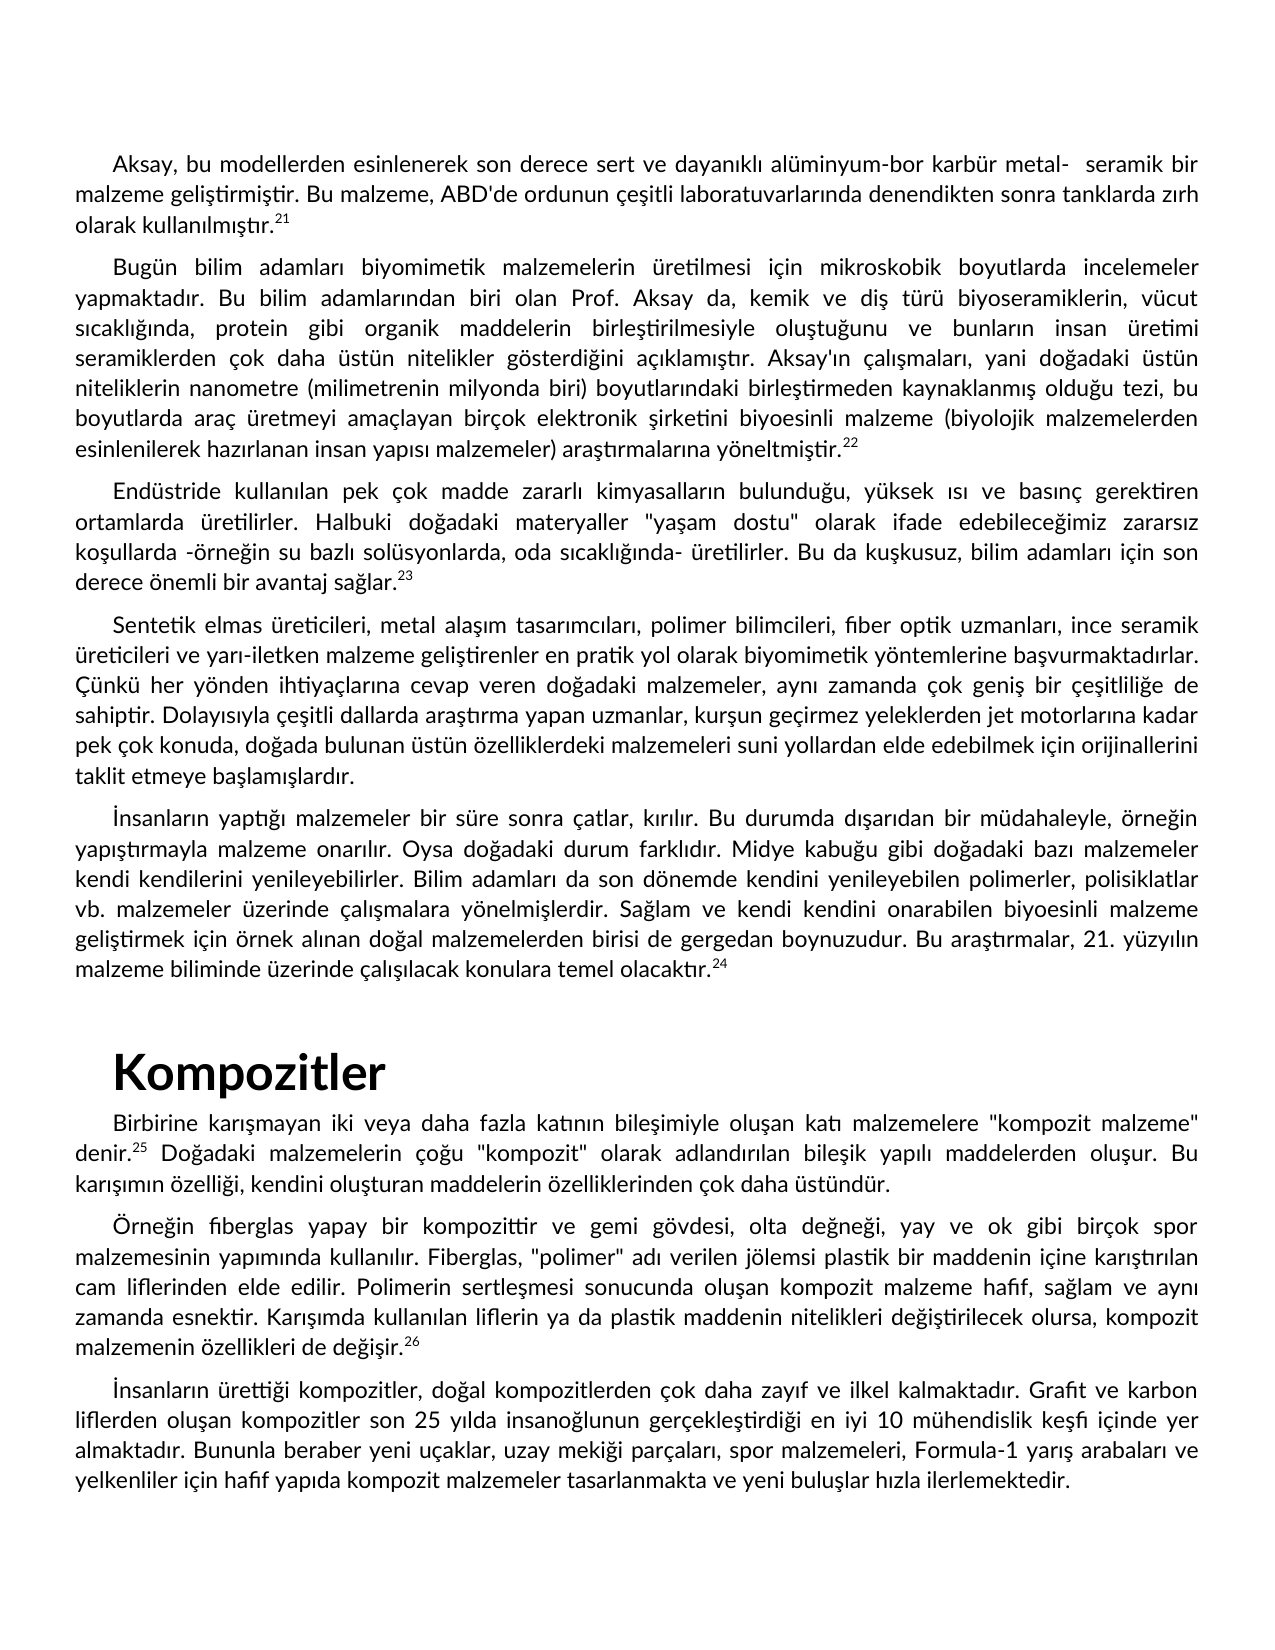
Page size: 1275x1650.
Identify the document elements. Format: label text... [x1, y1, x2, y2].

text Aksay, bu modellerden esinlenerek son derece sert ve dayanıklı alüminyum-bor karbür metal- seramik bir malzeme geliştirmiştir. Bu malzeme, ABD'de ordunun çeşitli laboratuvarlarında denendikten sonra tanklarda zırh olarak kullanılmıştır.21 [75, 150, 1200, 238]
text İnsanların ürettiği kompozitler, doğal kompozitlerden çok daha zayıf ve ilkel kalmaktadır. Grafit ve karbon liflerden oluşan kompozitler son 25 yılda insanoğlunun gerçekleştirdiği en iyi 10 mühendislik keşfi içinde yer almaktadır. Bununla beraber yeni uçaklar, uzay mekiği parçaları, spor malzemeleri, Formula-1 yarış arabaları ve yelkenliler için hafif yapıda kompozit malzemeler tasarlanmakta ve yeni buluşlar hızla ilerlemektedir. [75, 1376, 1200, 1494]
text Bugün bilim adamları biyomimetik malzemelerin üretilmesi için mikroskobik boyutlarda incelemeler yapmaktadır. Bu bilim adamlarından biri olan Prof. Aksay da, kemik ve diş türü biyoseramiklerin, vücut sıcaklığında, protein gibi organik maddelerin birleştirilmesiyle oluştuğunu ve bunların insan üretimi seramiklerden çok daha üstün nitelikler gösterdiğini açıklamıştır. Aksay'ın çalışmaları, yani doğadaki üstün niteliklerin nanometre (milimetrenin milyonda biri) boyutlarındaki birleştirmeden kaynaklanmış olduğu tezi, bu boyutlarda araç üretmeyi amaçlayan birçok elektronik şirketini biyoesinli malzeme (biyolojik malzemelerden esinlenilerek hazırlanan insan yapısı malzemeler) araştırmalarına yöneltmiştir.22 [75, 253, 1200, 462]
text Endüstride kullanılan pek çok madde zararlı kimyasalların bulunduğu, yüksek ısı ve basınç gerektiren ortamlarda üretilirler. Halbuki doğadaki materyaller "yaşam dostu" olarak ifade edebileceğimiz zararsız koşullarda -örneğin su bazlı solüsyonlarda, oda sıcaklığında- üretilirler. Bu da kuşkusuz, bilim adamları için son derece önemli bir avantaj sağlar.23 [75, 477, 1200, 595]
text Sentetik elmas üreticileri, metal alaşım tasarımcıları, polimer bilimcileri, fiber optik uzmanları, ince seramik üreticileri ve yarı-iletken malzeme geliştirenler en pratik yol olarak biyomimetik yöntemlerine başvurmaktadırlar. Çünkü her yönden ihtiyaçlarına cevap veren doğadaki malzemeler, aynı zamanda çok geniş bir çeşitliliğe de sahiptir. Dolayısıyla çeşitli dallarda araştırma yapan uzmanlar, kurşun geçirmez yeleklerden jet motorlarına kadar pek çok konuda, doğada bulunan üstün özelliklerdeki malzemeleri suni yollardan elde edebilmek için orijinallerini taklit etmeye başlamışlardır. [75, 610, 1200, 789]
subtitle Kompozitler [112, 1041, 1200, 1101]
text İnsanların yaptığı malzemeler bir süre sonra çatlar, kırılır. Bu durumda dışarıdan bir müdahaleyle, örneğin yapıştırmayla malzeme onarılır. Oysa doğadaki durum farklıdır. Midye kabuğu gibi doğadaki bazı malzemeler kendi kendilerini yenileyebilirler. Bilim adamları da son dönemde kendini yenileyebilen polimerler, polisiklatlar vb. malzemeler üzerinde çalışmalara yönelmişlerdir. Sağlam ve kendi kendini onarabilen biyoesinli malzeme geliştirmek için örnek alınan doğal malzemelerden birisi de gergedan boynuzudur. Bu araştırmalar, 21. yüzyılın malzeme biliminde üzerinde çalışılacak konulara temel olacaktır.24 [75, 804, 1200, 983]
text Örneğin fiberglas yapay bir kompozittir ve gemi gövdesi, olta değneği, yay ve ok gibi birçok spor malzemesinin yapımında kullanılır. Fiberglas, "polimer" adı verilen jölemsi plastik bir maddenin içine karıştırılan cam liflerinden elde edilir. Polimerin sertleşmesi sonucunda oluşan kompozit malzeme hafif, sağlam ve aynı zamanda esnektir. Karışımda kullanılan liflerin ya da plastik maddenin nitelikleri değiştirilecek olursa, kompozit malzemenin özellikleri de değişir.26 [75, 1212, 1200, 1360]
text Birbirine karışmayan iki veya daha fazla katının bileşimiyle oluşan katı malzemelere "kompozit malzeme" denir.25 Doğadaki malzemelerin çoğu "kompozit" olarak adlandırılan bileşik yapılı maddelerden oluşur. Bu karışımın özelliği, kendini oluşturan maddelerin özelliklerinden çok daha üstündür. [75, 1109, 1200, 1197]
